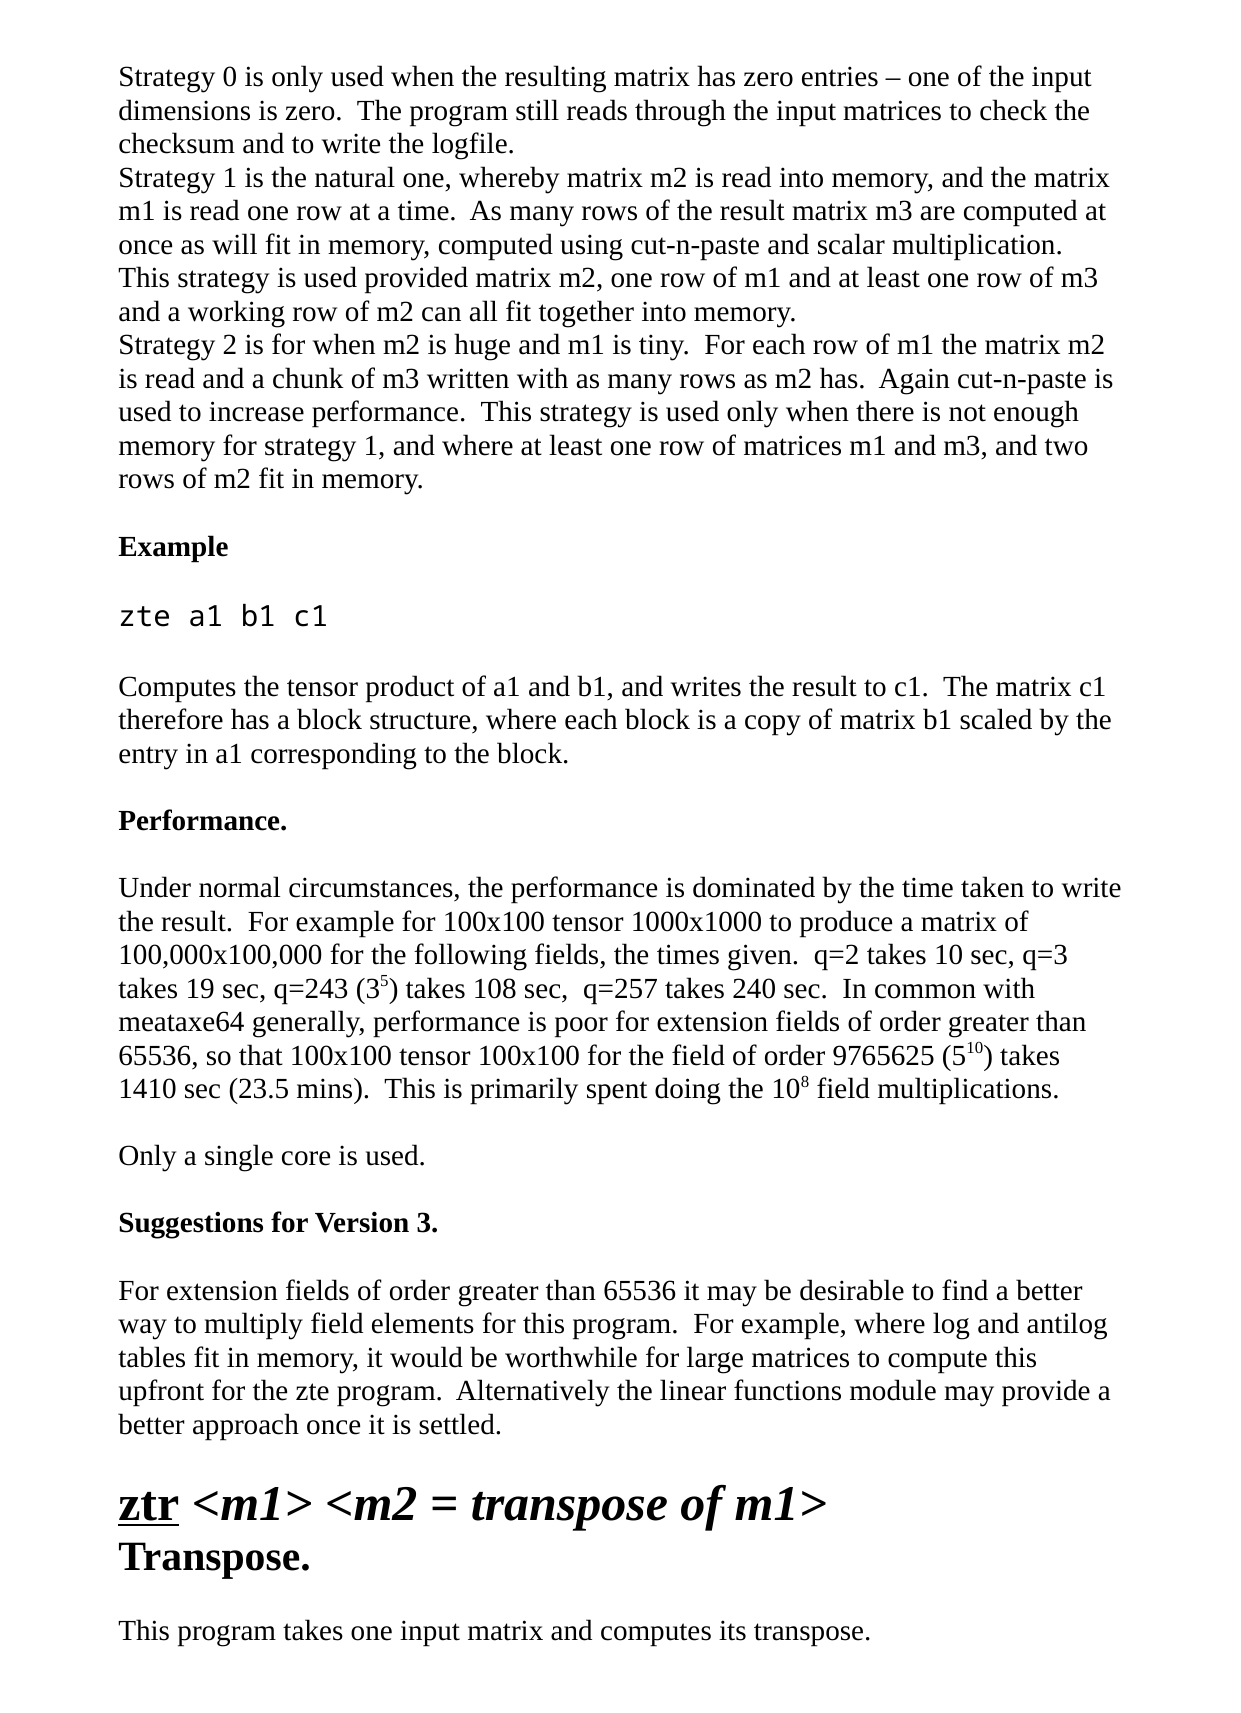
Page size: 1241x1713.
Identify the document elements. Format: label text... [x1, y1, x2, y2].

text zte a1 b1 c1 [118, 596, 1122, 635]
text ztr <m1> <m2 = transpose of m1> [118, 1474, 1122, 1531]
text Strategy 1 is the natural one, whereby matrix m2 is read into memory, and the matrix m1 is read one row at a time. As many rows of the result matrix m3 are computed at once as will fit in memory, computed using cut-n-paste and scalar multiplication. This strategy is used provided matrix m2, one row of m1 and at least one row of m3 and a working row of m2 can all fit together into memory. [118, 160, 1122, 327]
text Under normal circumstances, the performance is dominated by the time taken to write the result. For example for 100x100 tensor 1000x1000 to produce a matrix of 100,000x100,000 for the following fields, the times given. q=2 takes 10 sec, q=3 takes 19 sec, q=243 (35) takes 108 sec, q=257 takes 240 sec. In common with meataxe64 generally, performance is poor for extension fields of order greater than 65536, so that 100x100 tensor 100x100 for the field of order 9765625 (510) takes 1410 sec (23.5 mins). This is primarily spent doing the 108 field multiplications. [118, 870, 1122, 1105]
text Performance. [118, 803, 1122, 837]
text Example [118, 529, 1122, 562]
text Strategy 0 is only used when the resulting matrix has zero entries – one of the input dimensions is zero. The program still reads through the input matrices to check the checksum and to write the logfile. [118, 59, 1122, 160]
text Strategy 2 is for when m2 is huge and m1 is tiny. For each row of m1 the matrix m2 is read and a chunk of m3 written with as many rows as m2 has. Again cut-n-paste is used to increase performance. This strategy is used only when there is not enough memory for strategy 1, and where at least one row of matrices m1 and m3, and two rows of m2 fit in memory. [118, 327, 1122, 495]
text Suggestions for Version 3. [118, 1206, 1122, 1239]
text Transpose. [118, 1531, 1122, 1579]
text This program takes one input matrix and computes its transpose. [118, 1613, 1122, 1646]
text Only a single core is used. [118, 1138, 1122, 1172]
text For extension fields of order greater than 65536 it may be desirable to find a better way to multiply field elements for this program. For example, where log and antilog tables fit in memory, it would be worthwhile for large matrices to compute this upfront for the zte program. Alternatively the linear functions module may provide a better approach once it is settled. [118, 1273, 1122, 1440]
text Computes the tensor product of a1 and b1, and writes the result to c1. The matrix c1 therefore has a block structure, where each block is a copy of matrix b1 scaled by the entry in a1 corresponding to the block. [118, 669, 1122, 769]
